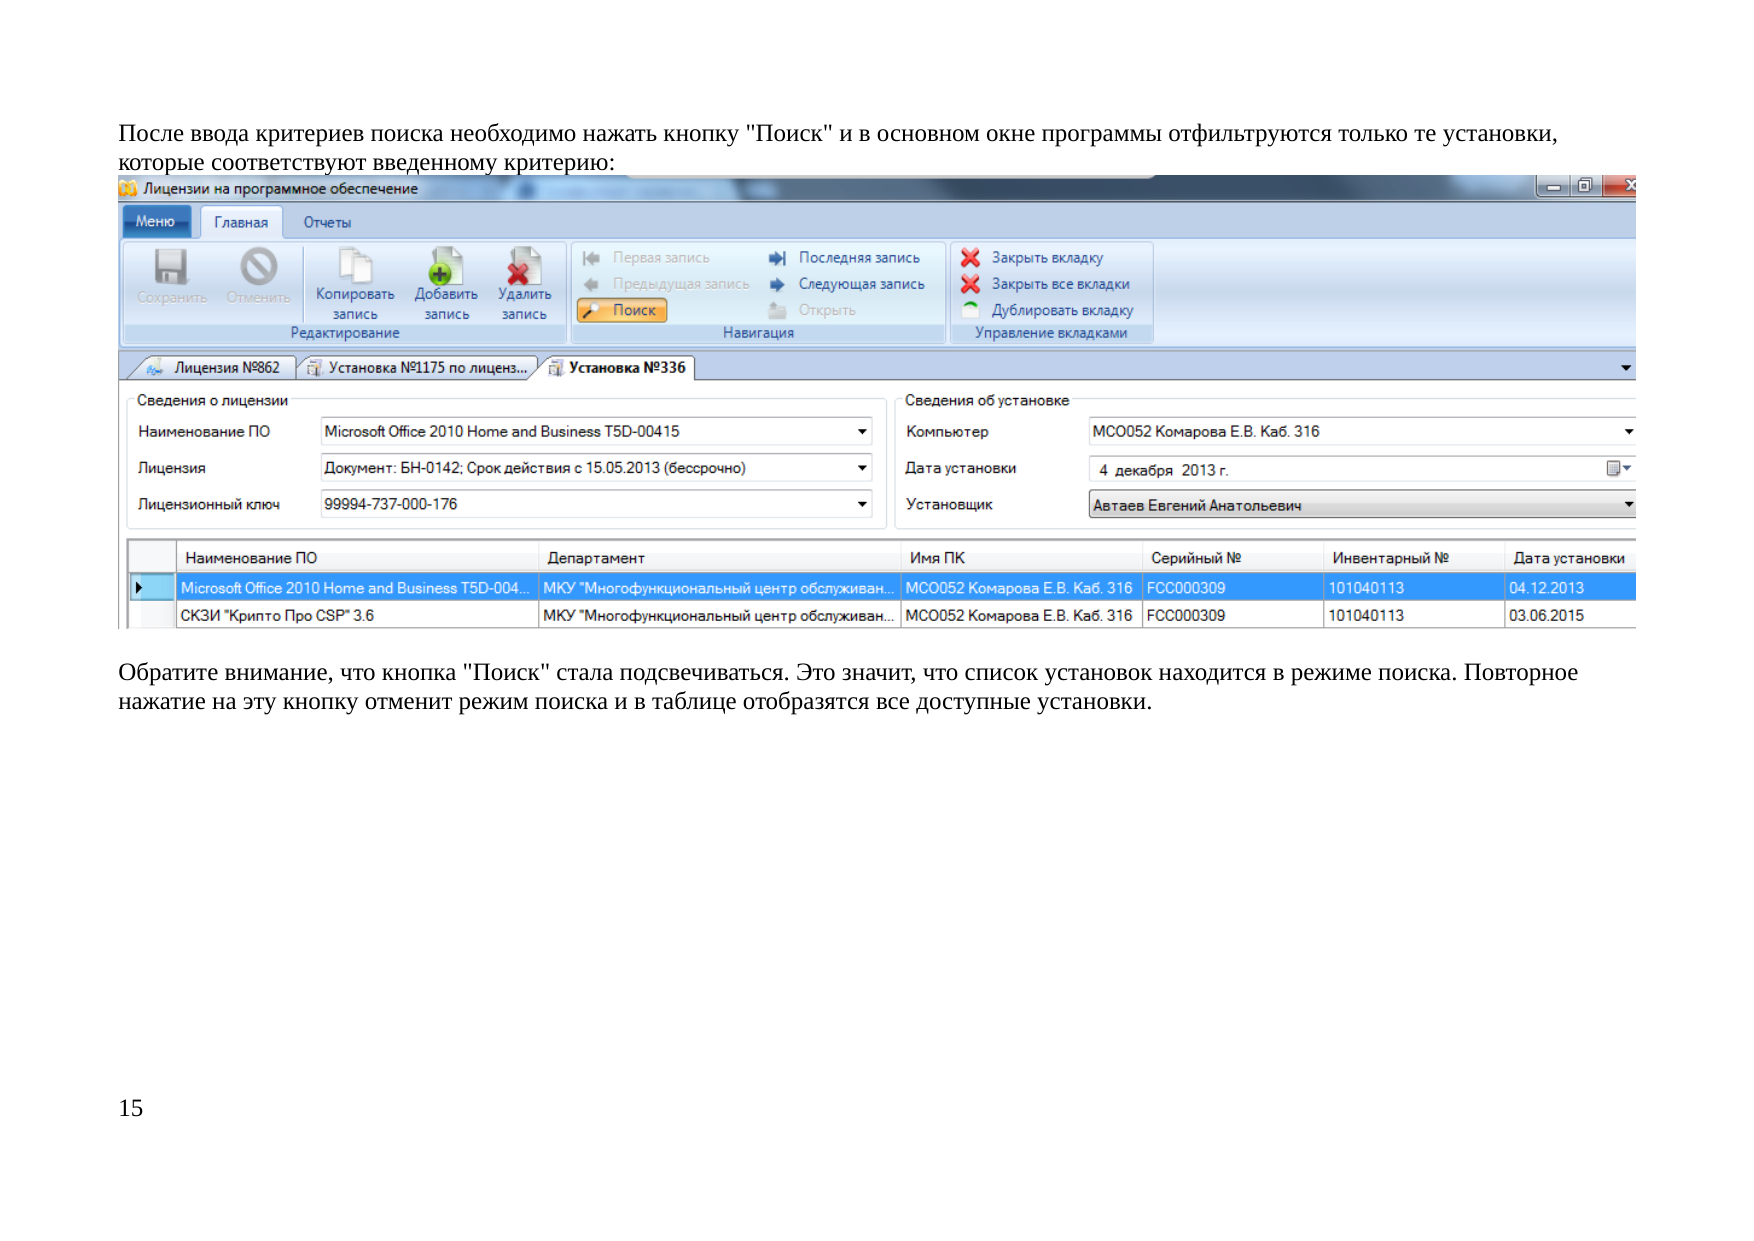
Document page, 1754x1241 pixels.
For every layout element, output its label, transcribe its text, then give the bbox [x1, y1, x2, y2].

text После ввода критериев поиска необходимо нажать кнопку "Поиск" и в основном окне программы отфильтруются только те установки, которые соответствуют введенному критерию: [118, 118, 1636, 175]
text Обратите внимание, что кнопка "Поиск" стала подсвечиваться. Это значит, что список установок находится в режиме поиска. Повторное нажатие на эту кнопку отменит режим поиска и в таблице отобразятся все доступные установки. [118, 657, 1636, 715]
